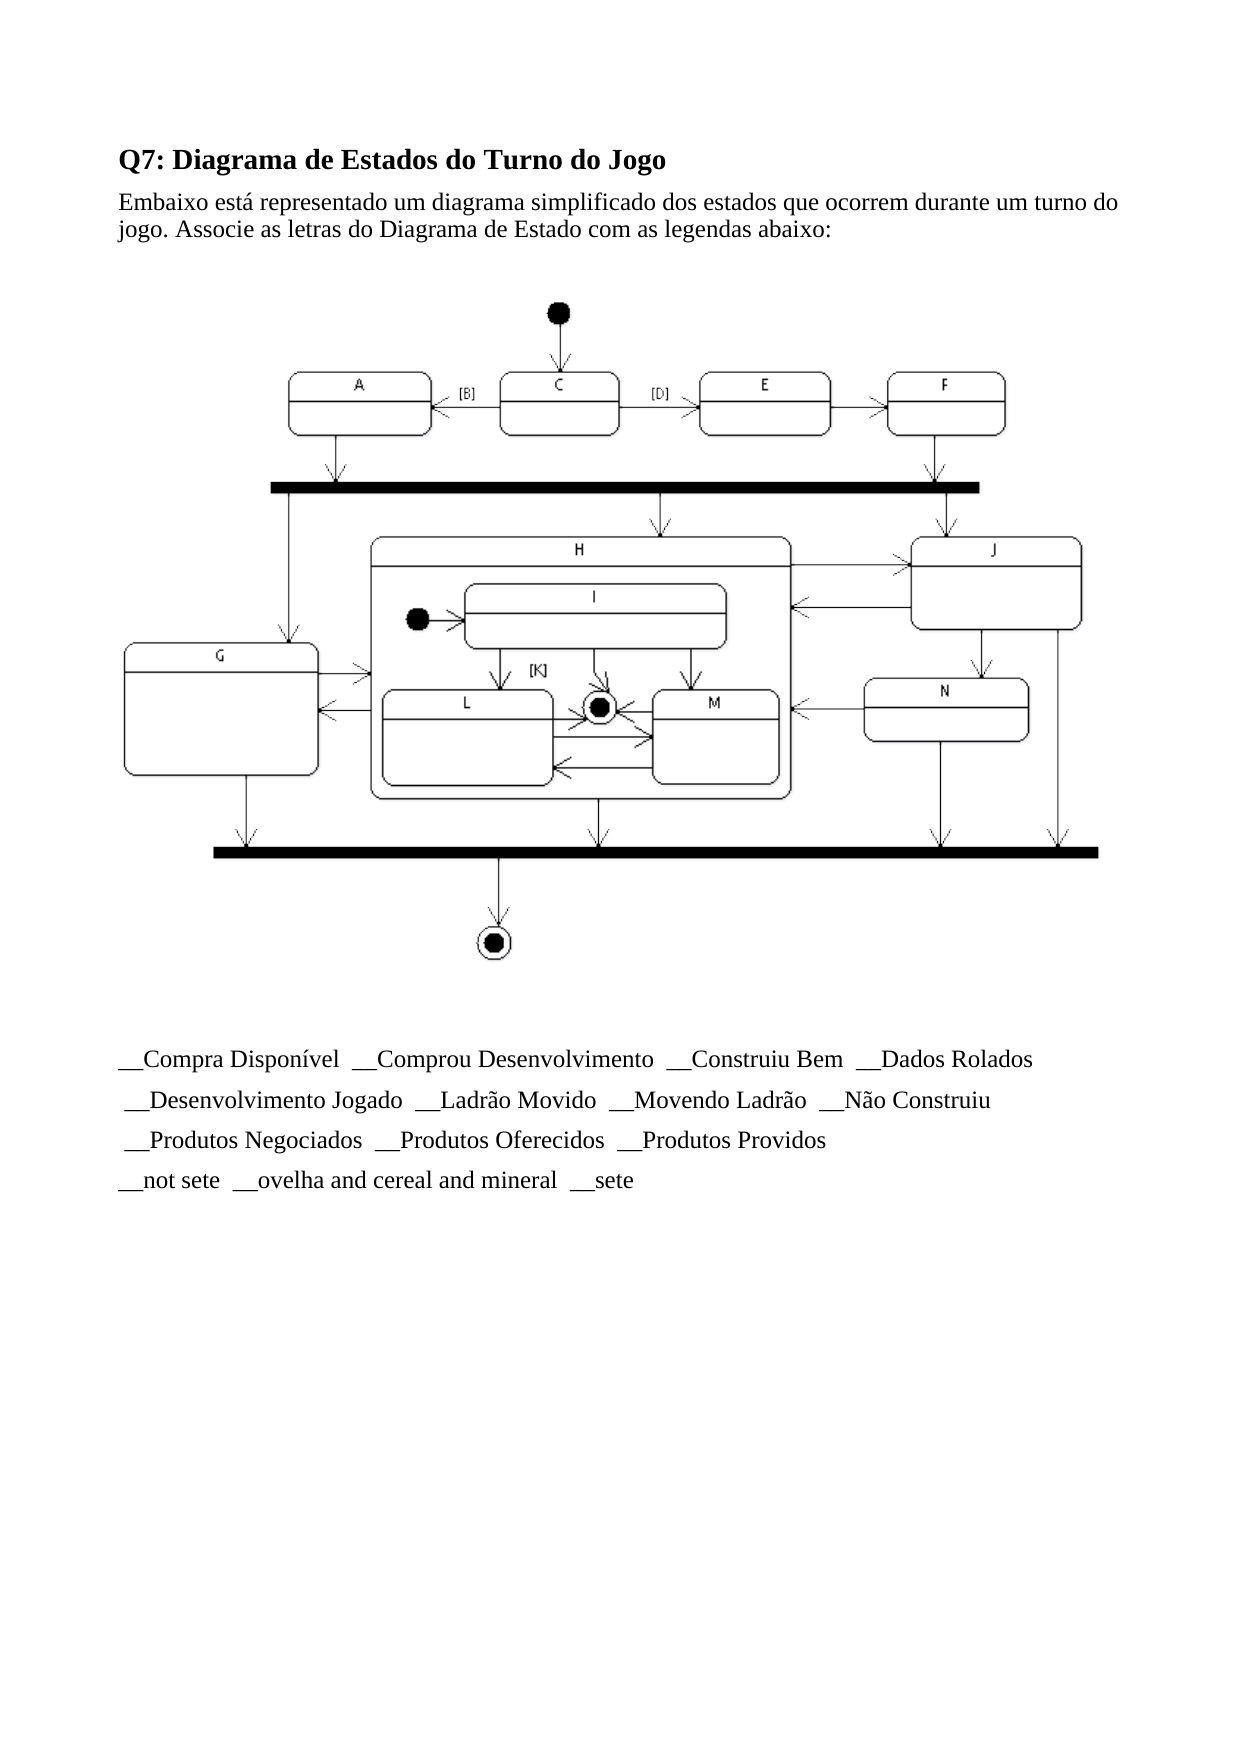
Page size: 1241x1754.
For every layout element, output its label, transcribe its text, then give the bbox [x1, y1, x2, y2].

picture [118, 296, 1122, 966]
text Embaixo está representado um diagrama simplificado dos estados que ocorrem durante um turno do jogo. Associe as letras do Diagrama de Estado com as legendas abaixo: [118, 188, 1122, 243]
text __Desenvolvimento Jogado __Ladrão Movido __Movendo Ladrão __Não Construiu [118, 1086, 1122, 1113]
text __not sete __ovelha and cereal and mineral __sete [118, 1166, 1122, 1194]
subtitle Q7: Diagrama de Estados do Turno do Jogo [118, 143, 1122, 175]
text __Compra Disponível __Comprou Desenvolvimento __Construiu Bem __Dados Rolados [118, 1046, 1122, 1073]
text __Produtos Negociados __Produtos Oferecidos __Produtos Providos [118, 1126, 1122, 1154]
